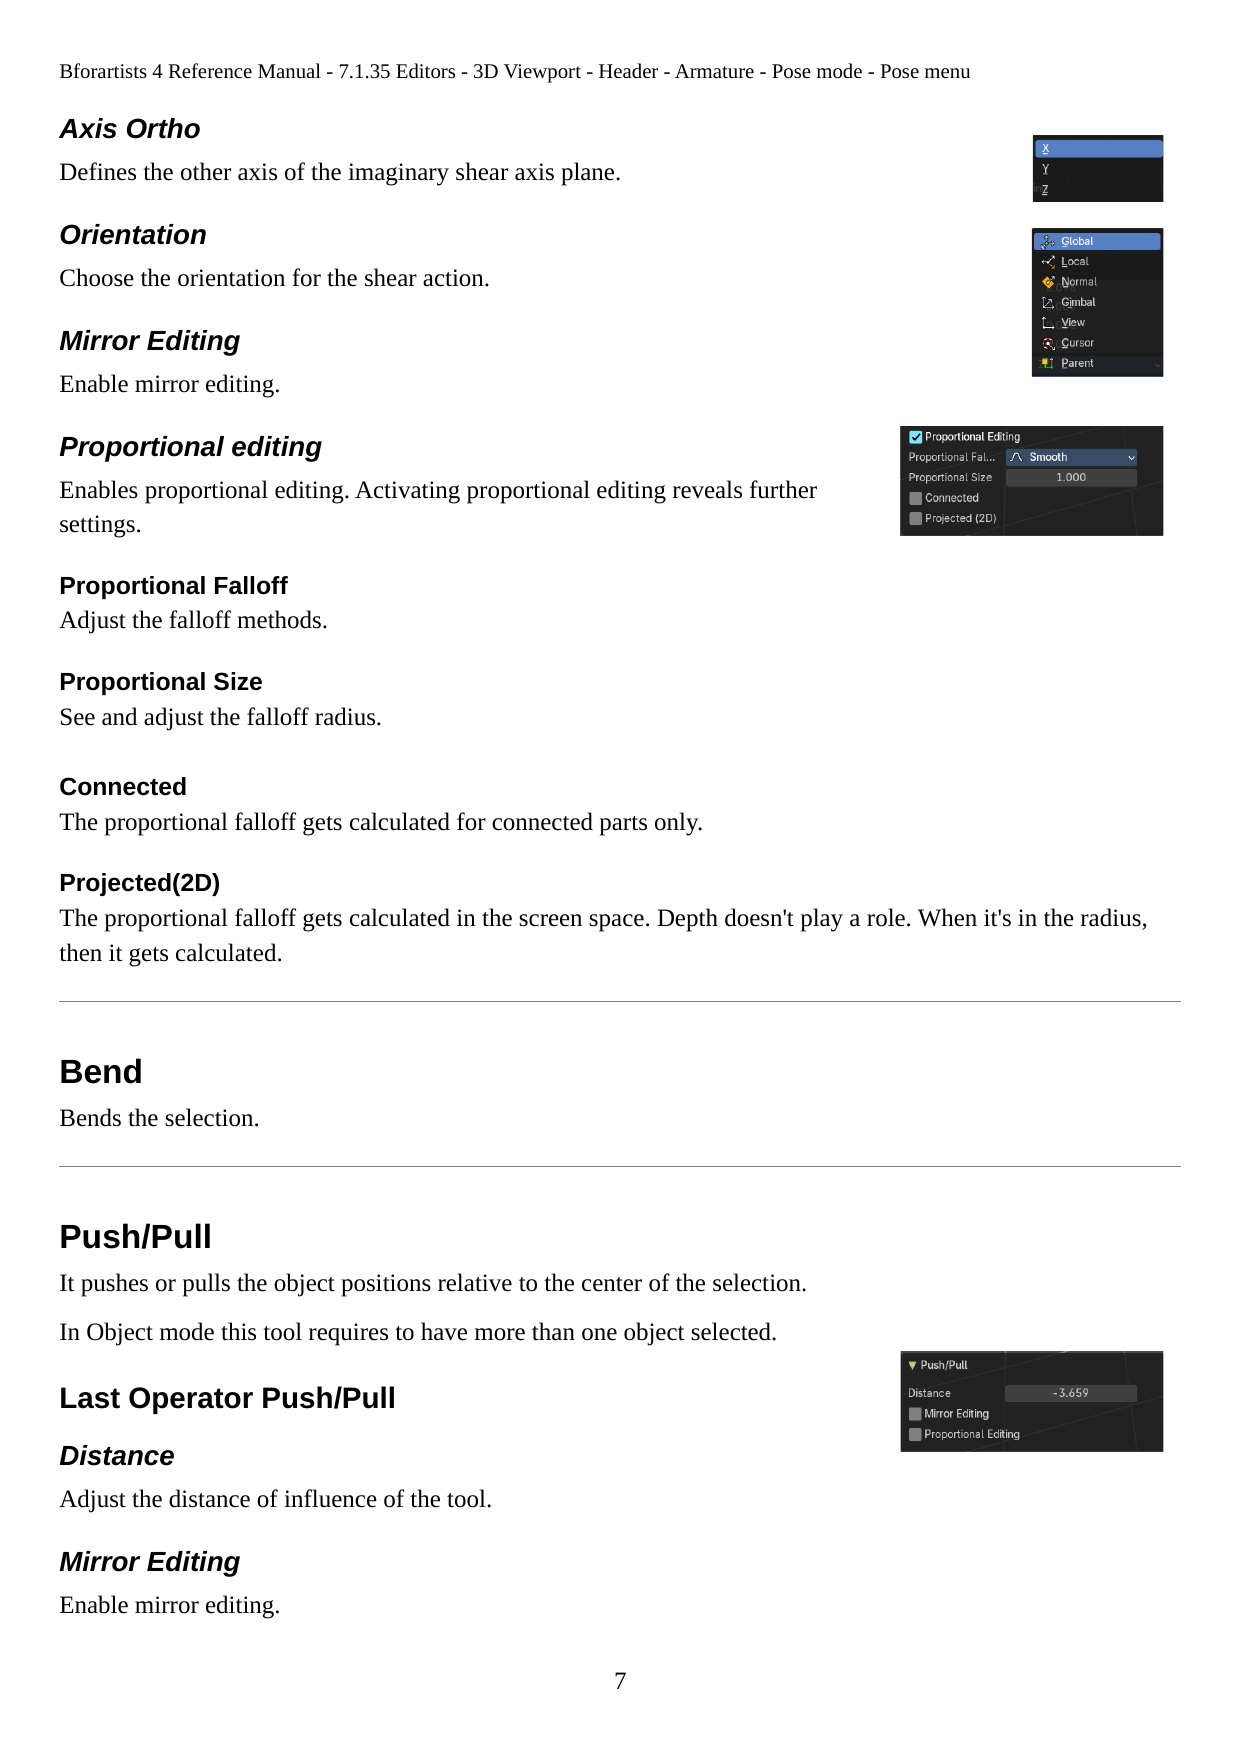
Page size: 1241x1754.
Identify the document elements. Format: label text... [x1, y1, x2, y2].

subtitle [1164, 1381, 1181, 1415]
subtitle [1164, 324, 1181, 356]
subtitle Proportional Falloff [59, 571, 1181, 599]
subtitle Mirror Editing [59, 1546, 1181, 1577]
subtitle Last Operator Push/Pull [59, 1381, 900, 1415]
subtitle Mirror Editing [59, 324, 1031, 356]
text Adjust the distance of influence of the tool. [59, 1484, 1181, 1513]
subtitle Proportional editing [59, 430, 900, 462]
subtitle [1164, 430, 1181, 462]
text The proportional falloff gets calculated in the screen space. Depth doesn't play a role. When it's in the radius, then it gets calculated. [59, 903, 1181, 966]
text The proportional falloff gets calculated for connected parts only. [59, 807, 1181, 836]
text It pushes or pulls the object positions relative to the center of the selection. [59, 1268, 1181, 1297]
text Choose the orientation for the shear action. [59, 263, 1031, 292]
subtitle Bend [59, 1052, 1181, 1090]
picture [900, 426, 1164, 536]
text Enables proportional editing. Activating proportional editing reveals further settings. [59, 475, 1181, 538]
picture [900, 1351, 1164, 1452]
text In Object mode this tool requires to have more than one object selected. [59, 1317, 1181, 1346]
subtitle Push/Pull [59, 1217, 1181, 1256]
subtitle Distance [59, 1440, 1181, 1472]
text Defines the other axis of the imaginary shear axis plane. [59, 157, 1032, 186]
subtitle Connected [59, 772, 1181, 801]
text Enable mirror editing. [59, 1590, 1181, 1619]
subtitle Projected(2D) [59, 868, 1181, 897]
picture [1031, 228, 1164, 377]
text Bends the selection. [59, 1103, 1181, 1132]
subtitle Proportional Size [59, 667, 1181, 696]
text Adjust the falloff methods. [59, 606, 1181, 634]
text See and adjust the falloff radius. [59, 702, 1181, 731]
subtitle Orientation [59, 218, 1181, 250]
text Enable mirror editing. [59, 369, 1181, 398]
picture [1032, 135, 1164, 202]
subtitle Axis Ortho [59, 113, 1181, 144]
